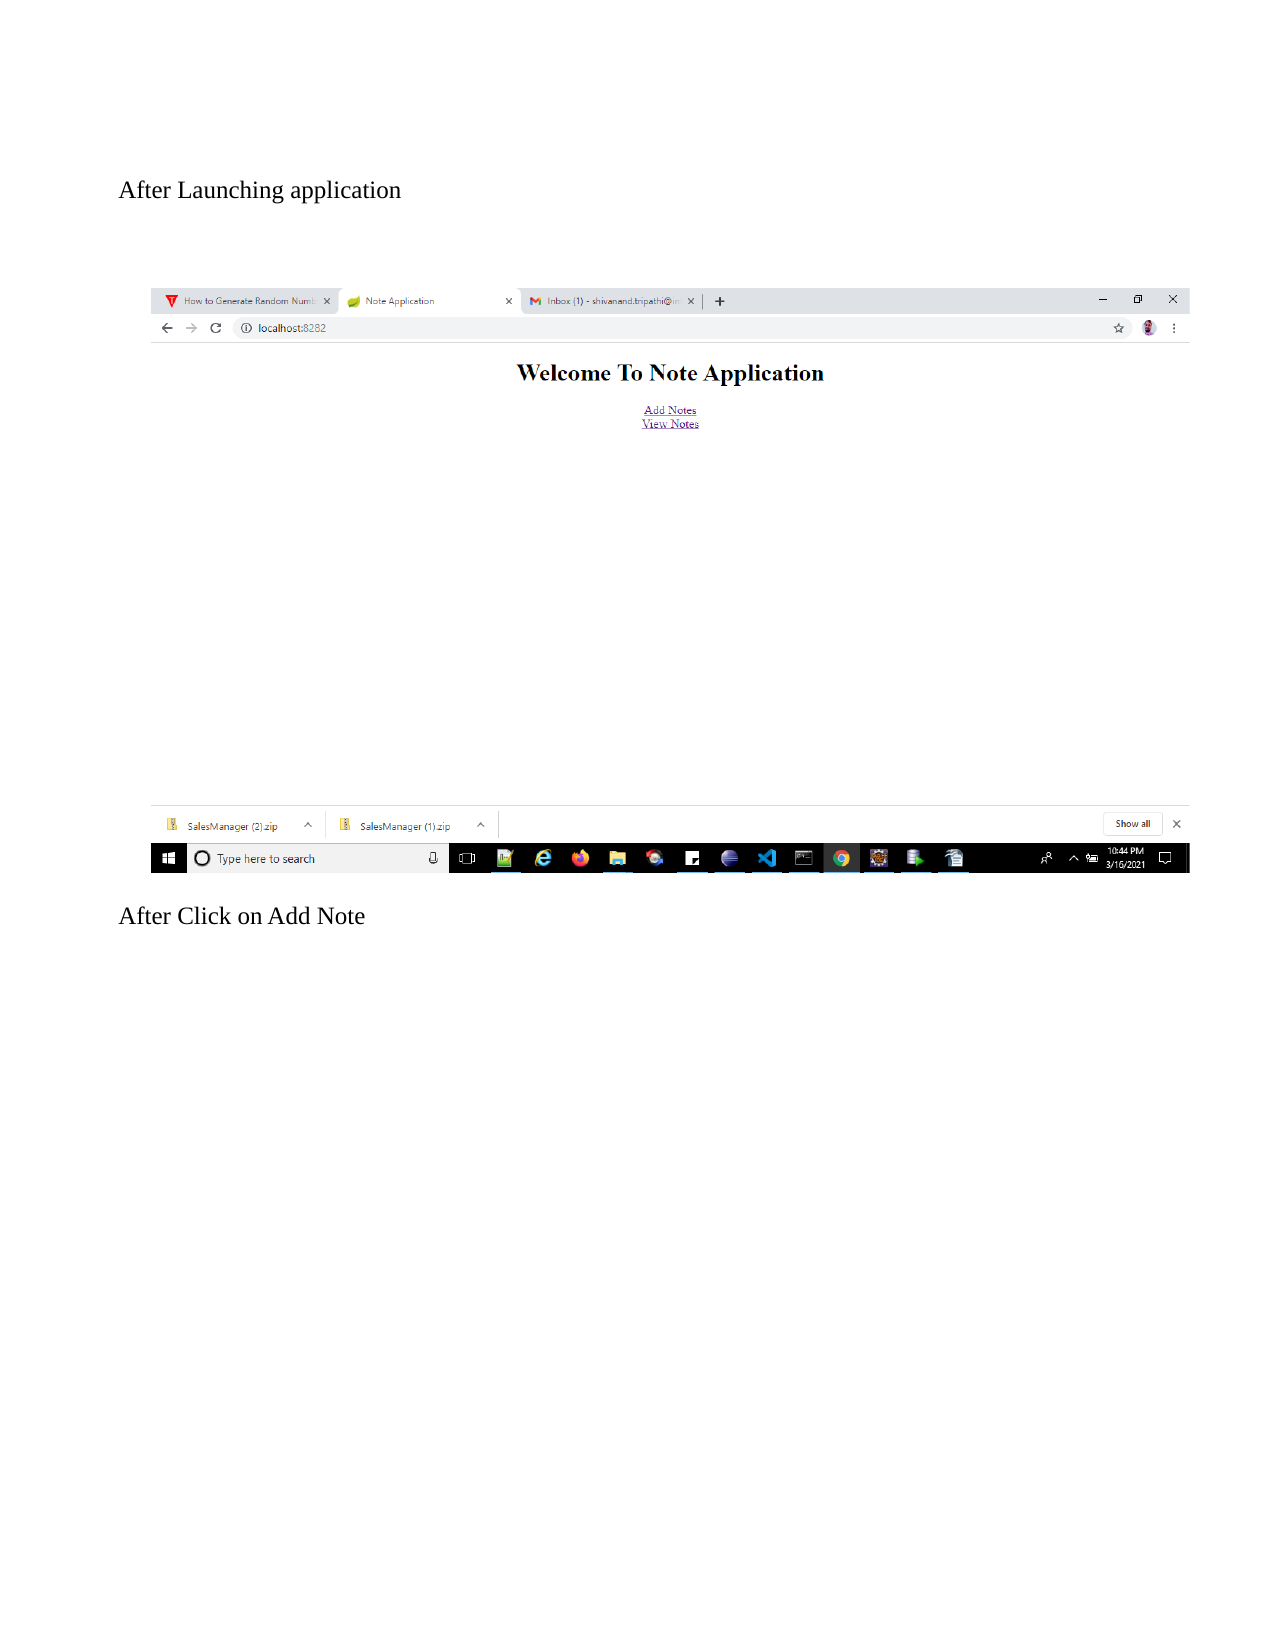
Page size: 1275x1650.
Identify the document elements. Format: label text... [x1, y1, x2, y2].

text After Launching application [118, 176, 1157, 204]
picture [151, 288, 1190, 873]
text After Click on Add Note [118, 901, 1157, 930]
